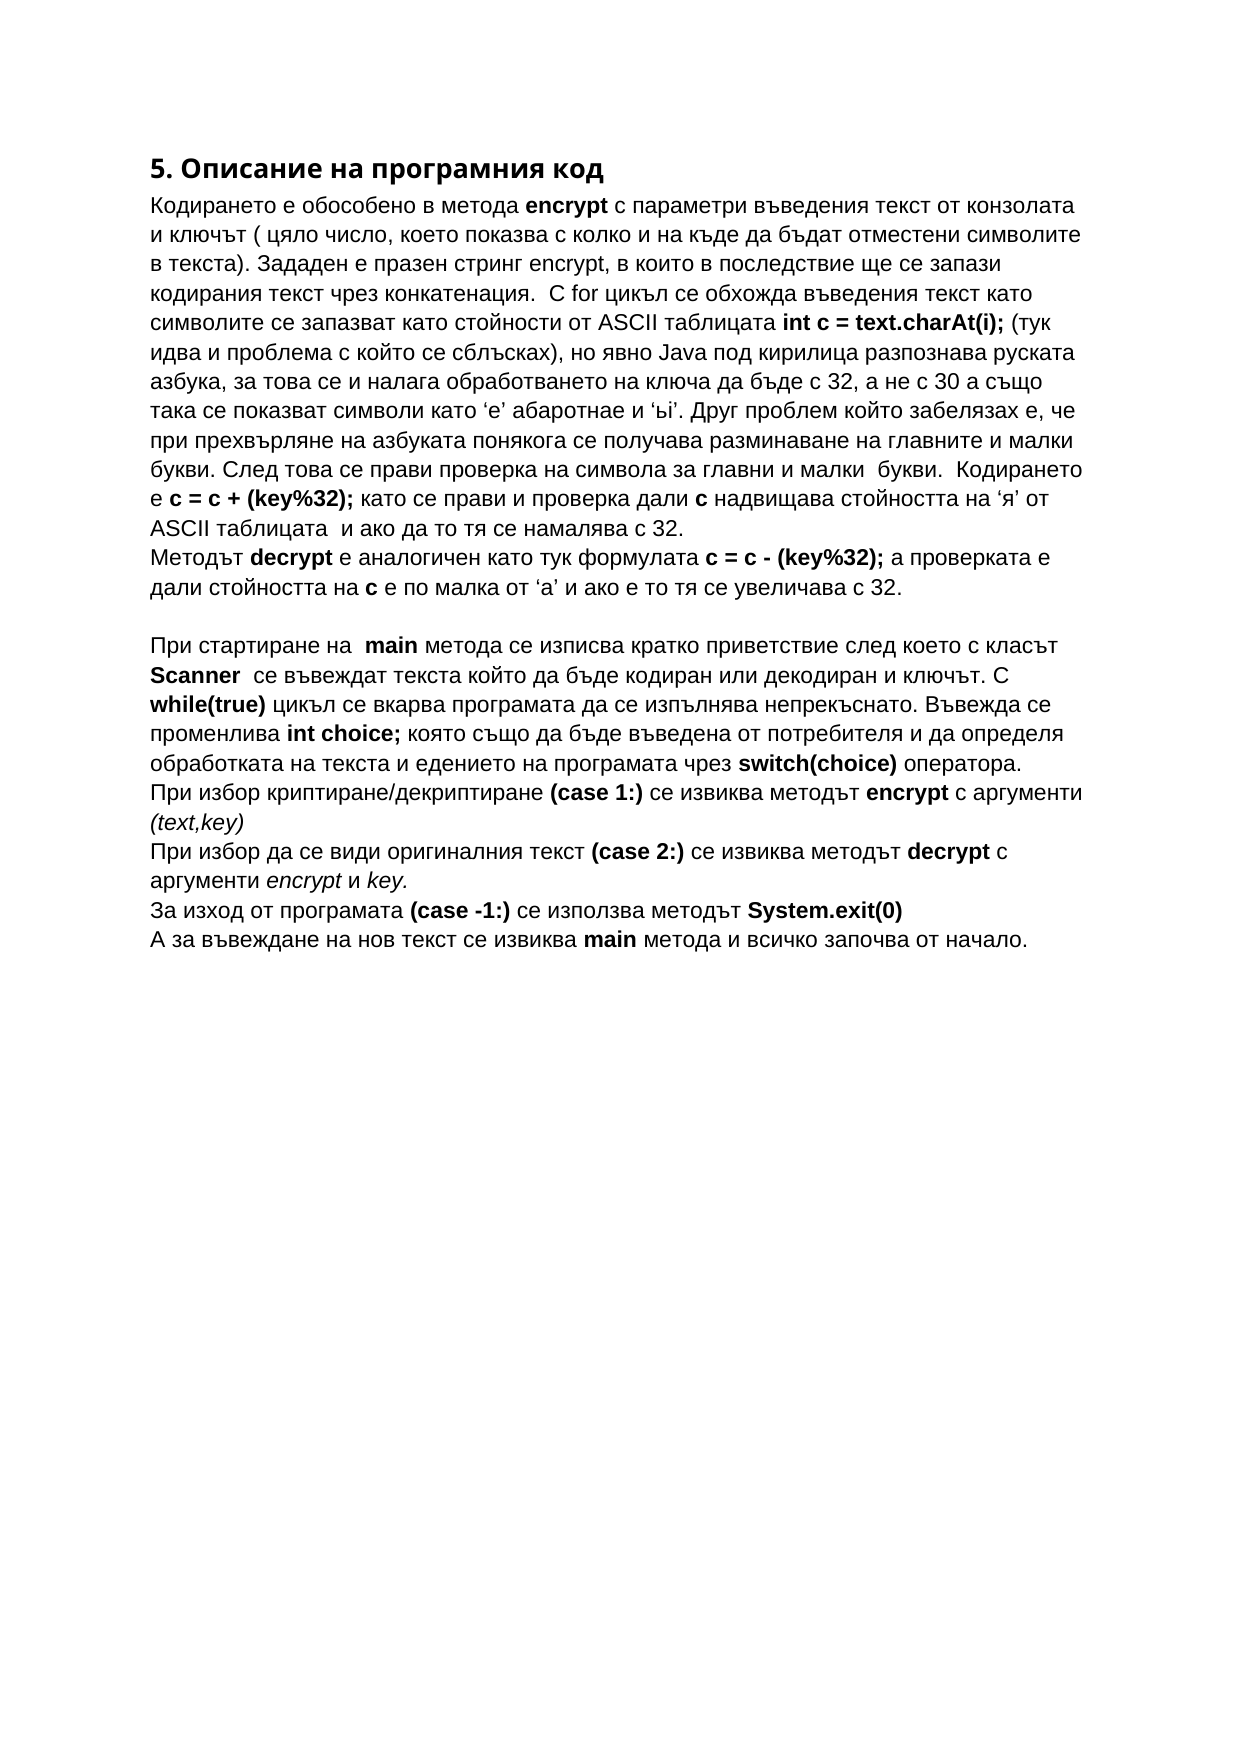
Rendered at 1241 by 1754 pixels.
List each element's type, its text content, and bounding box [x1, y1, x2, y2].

text При избор да се види оригиналния текст (case 2:) се извиква методът decrypt с аргументи encrypt и key. [150, 839, 1091, 894]
text А за въвеждане на нов текст се извиква main метода и всичко започва от начало. [150, 927, 1091, 952]
text При избор криптиране/декриптиране (case 1:) се извиква методът encrypt с аргументи (text,key) [150, 780, 1091, 835]
text За изход от програмата (case -1:) се използва методът System.exit(0) [150, 897, 1091, 923]
subtitle 5. Описание на програмния код [150, 150, 1091, 187]
text Кодирането е обособено в метода encrypt с параметри въведения текст от конзолата и ключът ( цяло число, което показва с колко и на къде да бъдат отместени символите в текста). Зададен е празен стринг encrypt, в които в последствие ще се запази кодирания текст чрез конкатенация. С for цикъл се обхожда въведения текст като символите се запазват като стойности от ASCII таблицата int c = text.charAt(i); (тук идва и проблема с който се сблъсках), но явно Java под кирилица разпознава руската азбука, за това се и налага обработването на ключа да бъде с 32, а не с 30 а също така се показват символи като ‘е’ абаротнае и ‘ьi’. Друг проблем който забелязах е, че при прехвърляне на азбуката понякога се получава разминаване на главните и малки букви. След това се прави проверка на символа за главни и малки букви. Кодирането е c = c + (key%32); като се прави и проверка дали с надвищава стойността на ‘я’ от ASCII таблицата и ако да то тя се намалява с 32. [150, 192, 1091, 541]
text При стартиране на main метода се изписва кратко приветствие след което с класът [150, 633, 1091, 659]
text Методът decrypt е аналогичен като тук формулата c = c - (key%32); а проверката е дали стойността на с е по малка от ‘а’ и ако е то тя се увеличава с 32. [150, 545, 1091, 600]
text Scanner се въвеждат текста който да бъде кодиран или декодиран и ключът. С while(true) цикъл се вкарва програмата да се изпълнява непрекъснато. Въвежда се променлива int choice; която също да бъде въведена от потребителя и да определя обработката на текста и едението на програмата чрез switch(choice) оператора. [150, 662, 1091, 776]
